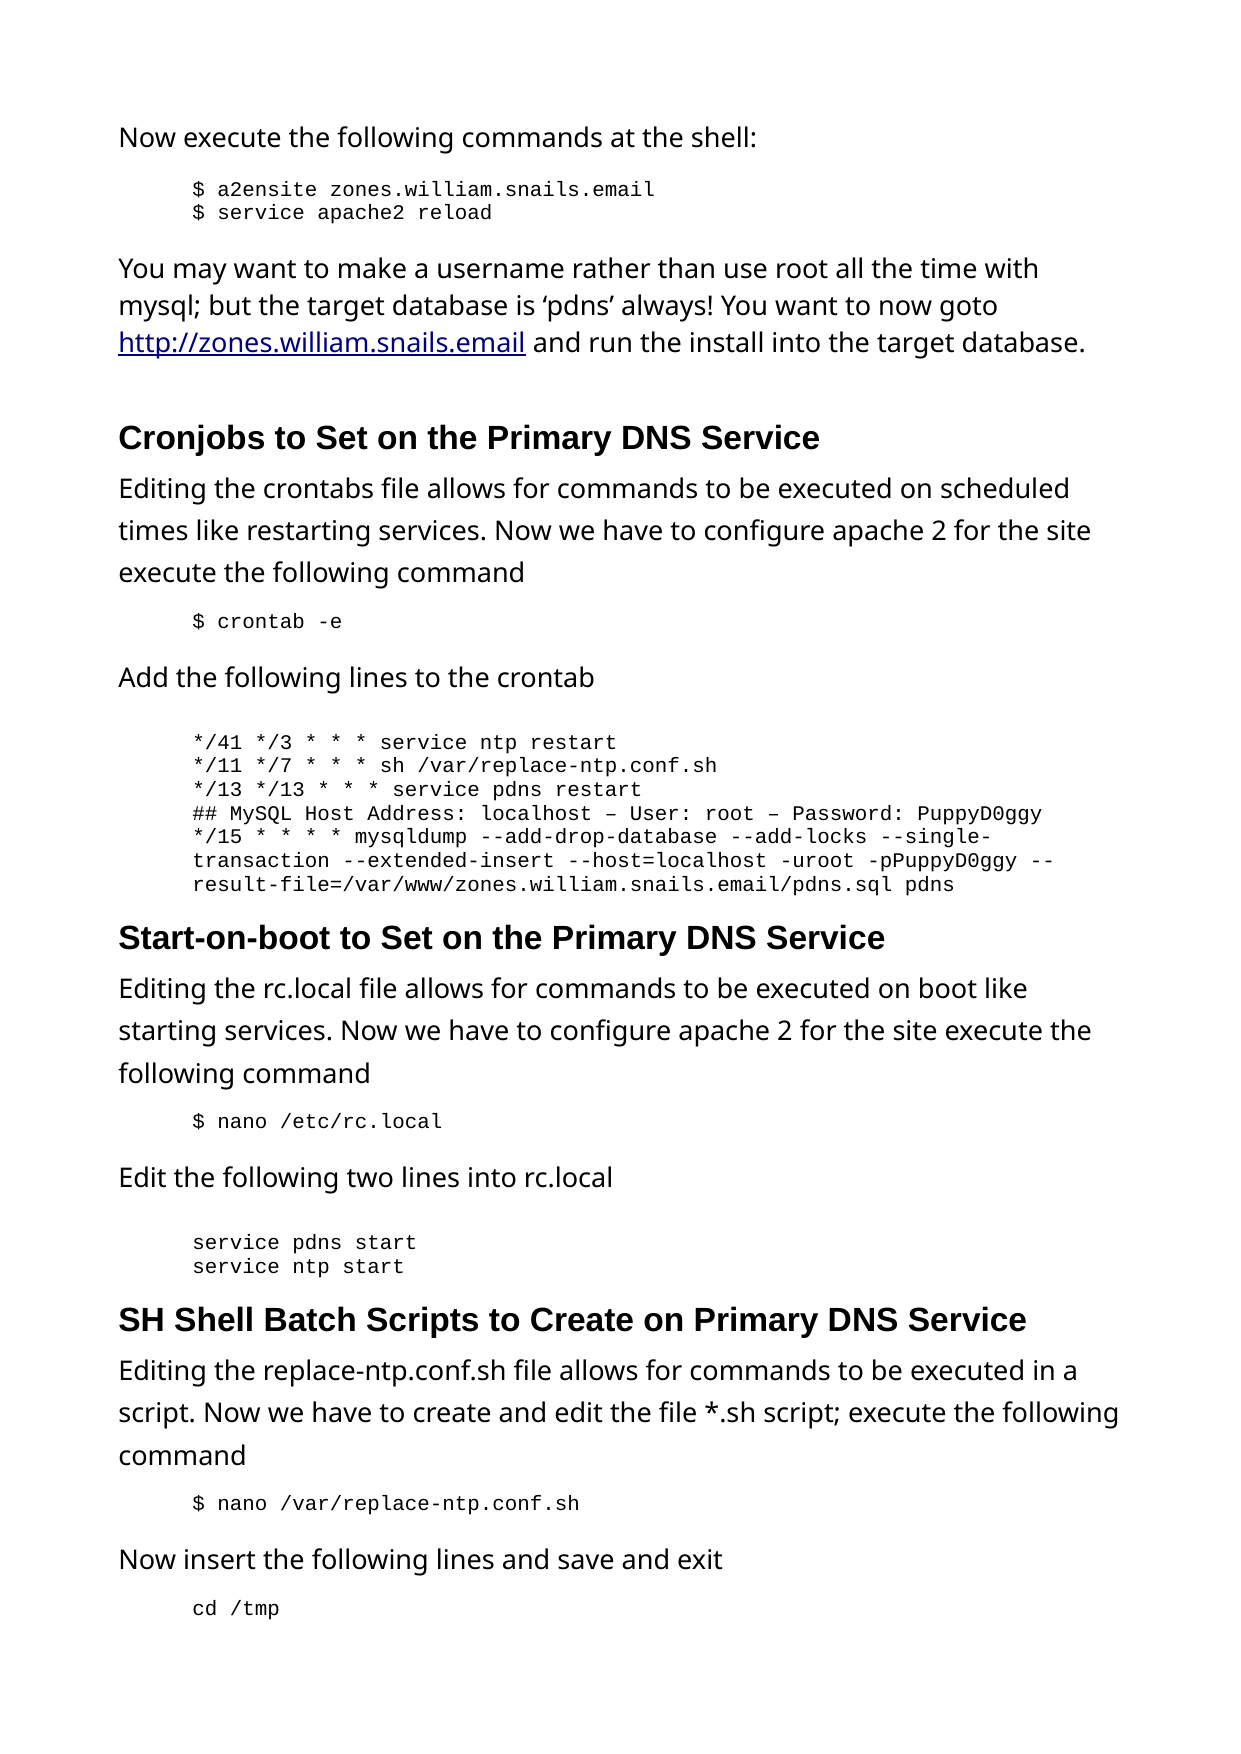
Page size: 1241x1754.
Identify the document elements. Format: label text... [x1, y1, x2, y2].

text service pdns start [192, 1232, 1122, 1256]
text $ service apache2 reload [192, 202, 1122, 226]
text */13 */13 * * * service pdns restart [192, 779, 1122, 803]
text Editing the rc.local file allows for commands to be executed on boot like starting services. Now we have to configure apache 2 for the site execute the following command [118, 969, 1122, 1091]
text Now execute the following commands at the shell: [118, 118, 1122, 155]
text Edit the following two lines into rc.local [118, 1158, 1122, 1195]
text $ a2ensite zones.william.snails.email [192, 179, 1122, 202]
text */41 */3 * * * service ntp restart [192, 732, 1122, 756]
text Now insert the following lines and save and exit [118, 1541, 1122, 1577]
subtitle SH Shell Batch Scripts to Create on Primary DNS Service [118, 1300, 1122, 1339]
text ## MySQL Host Address: localhost – User: root – Password: PuppyD0ggy [192, 803, 1122, 826]
text You may want to make a username rather than use root all the time with mysql; but the target database is ‘pdns’ always! You want to now goto http://zones.william.snails.email and run the install into the target database. [118, 249, 1122, 360]
text Add the following lines to the crontab [118, 658, 1122, 695]
text $ crontab -e [192, 611, 1122, 634]
text $ nano /etc/rc.local [192, 1111, 1122, 1135]
text Editing the replace-ntp.conf.sh file allows for commands to be executed in a script. Now we have to create and edit the file *.sh script; execute the following command [118, 1351, 1122, 1473]
text $ nano /var/replace-ntp.conf.sh [192, 1493, 1122, 1517]
text */11 */7 * * * sh /var/replace-ntp.conf.sh [192, 756, 1122, 779]
text */15 * * * * mysqldump --add-drop-database --add-locks --single-transaction --extended-insert --host=localhost -uroot -pPuppyD0ggy --result-file=/var/www/zones.william.snails.email/pdns.sql pdns [192, 826, 1122, 897]
text Editing the crontabs file allows for commands to be executed on scheduled times like restarting services. Now we have to configure apache 2 for the site execute the following command [118, 469, 1122, 591]
subtitle Cronjobs to Set on the Primary DNS Service [118, 418, 1122, 457]
text service ntp start [192, 1256, 1122, 1279]
subtitle Start-on-boot to Set on the Primary DNS Service [118, 918, 1122, 957]
text cd /tmp [192, 1597, 1122, 1621]
